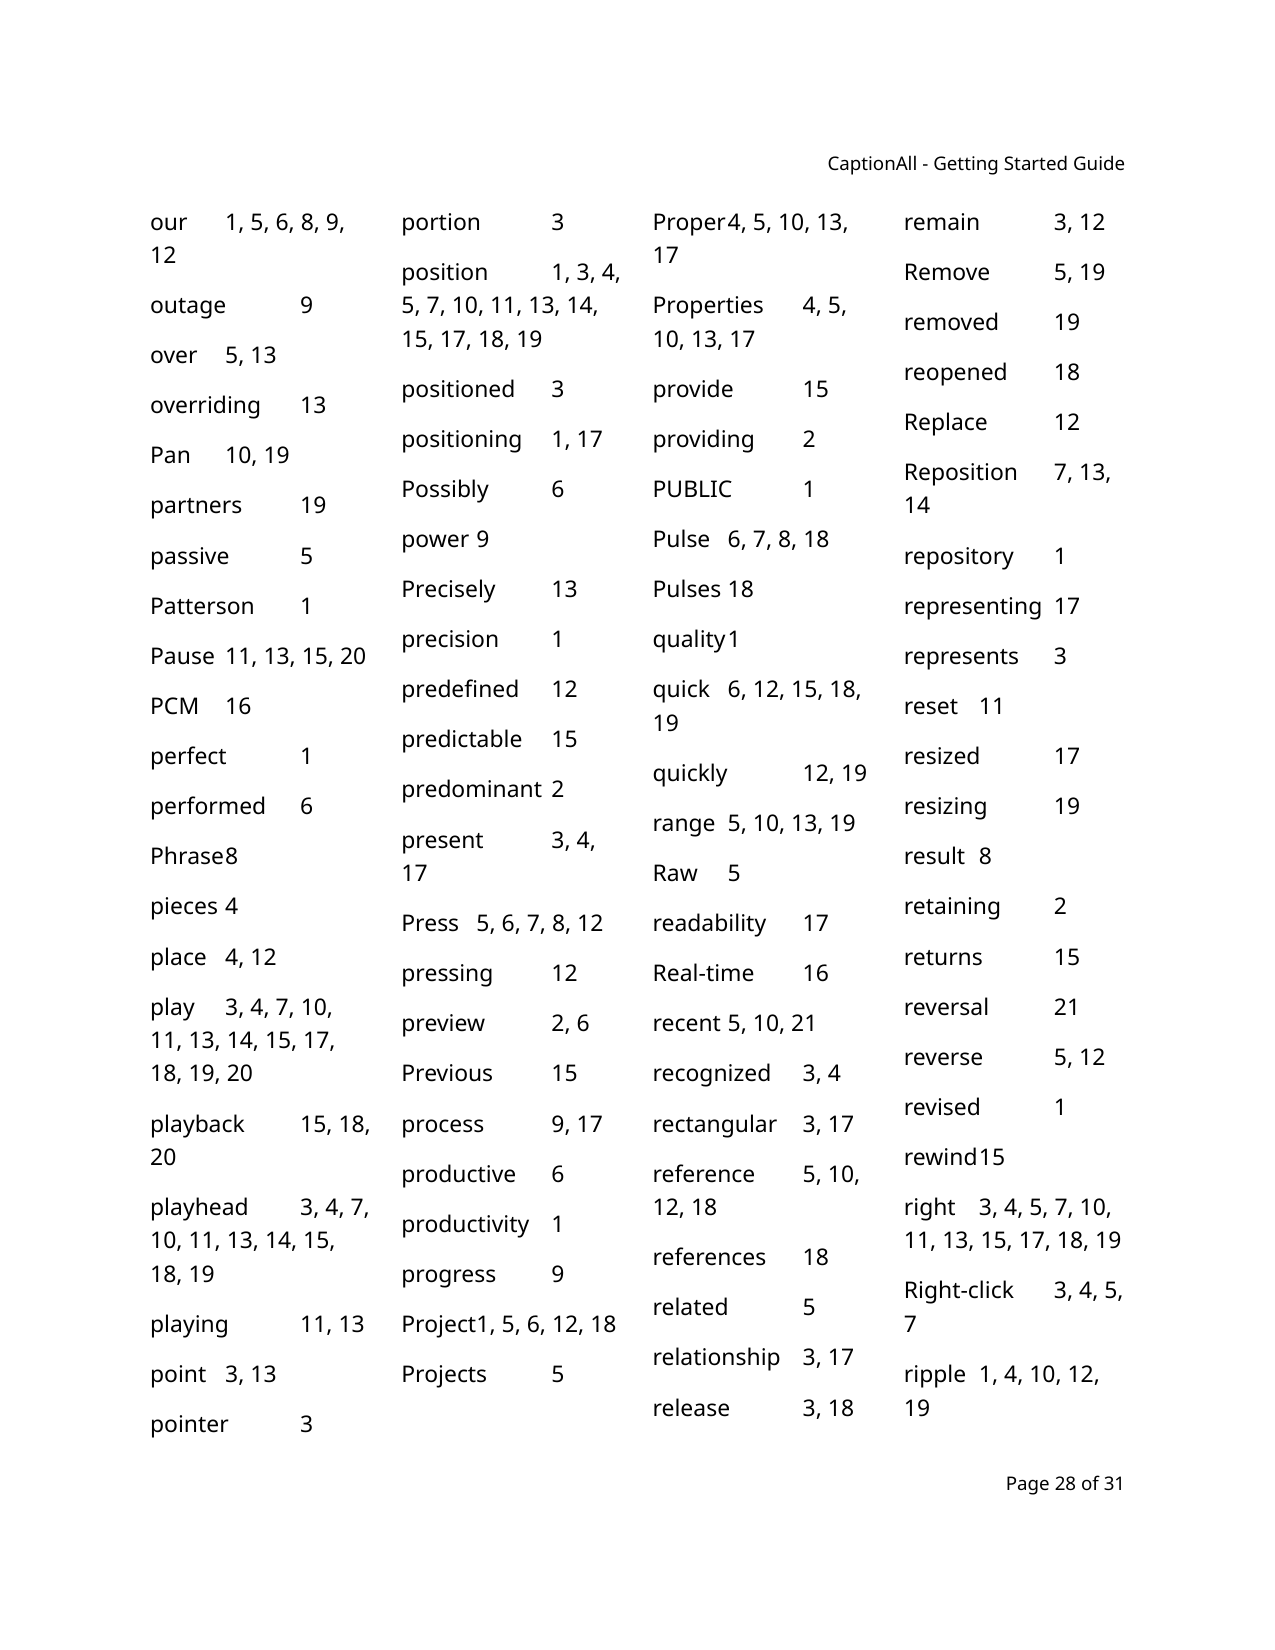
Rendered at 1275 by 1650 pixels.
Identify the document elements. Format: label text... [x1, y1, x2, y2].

text pointer 3 [150, 1408, 371, 1439]
text right 3, 4, 5, 7, 10, 11, 13, 15, 17, 18, 19 [904, 1191, 1125, 1256]
text place 4, 12 [150, 940, 371, 972]
text quality 1 [652, 623, 874, 654]
text productivity 1 [401, 1208, 622, 1239]
text Remove 5, 19 [904, 256, 1125, 287]
text release 3, 18 [652, 1391, 874, 1423]
text progress 9 [401, 1258, 622, 1289]
text rewind 15 [904, 1141, 1125, 1172]
text representing 17 [904, 590, 1125, 621]
text Possibly 6 [401, 473, 622, 504]
text PUBLIC 1 [652, 473, 874, 504]
text providing 2 [652, 423, 874, 454]
text Patterson 1 [150, 590, 371, 621]
text quick 6, 12, 15, 18, 19 [652, 673, 874, 738]
text Replace 12 [904, 406, 1125, 437]
text relationship 3, 17 [652, 1341, 874, 1373]
text Pulse 6, 7, 8, 18 [652, 523, 874, 554]
text retaining 2 [904, 890, 1125, 922]
text Reposition 7, 13, 14 [904, 456, 1125, 521]
text Real-time 16 [652, 957, 874, 988]
text PCM 16 [150, 690, 371, 721]
text preview 2, 6 [401, 1007, 622, 1038]
text predefined 12 [401, 673, 622, 704]
text pieces 4 [150, 890, 371, 922]
text Projects 5 [401, 1358, 622, 1389]
text outage 9 [150, 289, 371, 320]
text Pause 11, 13, 15, 20 [150, 640, 371, 671]
text overriding 13 [150, 389, 371, 421]
text Press 5, 6, 7, 8, 12 [401, 907, 622, 938]
text recent 5, 10, 21 [652, 1007, 874, 1038]
text portion 3 [401, 206, 622, 237]
text related 5 [652, 1291, 874, 1322]
text passive 5 [150, 539, 371, 571]
text Phrase 8 [150, 840, 371, 871]
text Right-click 3, 4, 5, 7 [904, 1274, 1125, 1339]
text positioning 1, 17 [401, 423, 622, 454]
text Proper 4, 5, 10, 13, 17 [652, 206, 874, 270]
text pressing 12 [401, 957, 622, 988]
text Precisely 13 [401, 573, 622, 604]
text process 9, 17 [401, 1107, 622, 1139]
text reset 11 [904, 690, 1125, 721]
text ripple 1, 4, 10, 12, 19 [904, 1358, 1125, 1423]
text power 9 [401, 523, 622, 554]
text predictable 15 [401, 723, 622, 754]
text reference 5, 10, 12, 18 [652, 1158, 874, 1222]
text present 3, 4, 17 [401, 823, 622, 888]
text range 5, 10, 13, 19 [652, 807, 874, 838]
text Project 1, 5, 6, 12, 18 [401, 1308, 622, 1339]
text reopened 18 [904, 356, 1125, 387]
text over 5, 13 [150, 339, 371, 370]
text point 3, 13 [150, 1358, 371, 1389]
text precision 1 [401, 623, 622, 654]
text partners 19 [150, 489, 371, 521]
text predominant 2 [401, 773, 622, 805]
text position 1, 3, 4, 5, 7, 10, 11, 13, 14, 15, 17, 18, 19 [401, 256, 622, 354]
text playhead 3, 4, 7, 10, 11, 13, 14, 15, 18, 19 [150, 1191, 371, 1289]
text play 3, 4, 7, 10, 11, 13, 14, 15, 17, 18, 19, 20 [150, 991, 371, 1089]
text quickly 12, 19 [652, 757, 874, 788]
text remain 3, 12 [904, 206, 1125, 237]
text result 8 [904, 840, 1125, 871]
text removed 19 [904, 306, 1125, 337]
text Pulses 18 [652, 573, 874, 604]
text readability 17 [652, 907, 874, 938]
text Pan 10, 19 [150, 439, 371, 471]
text provide 15 [652, 373, 874, 404]
text reverse 5, 12 [904, 1041, 1125, 1072]
text returns 15 [904, 940, 1125, 972]
text productive 6 [401, 1158, 622, 1189]
text Previous 15 [401, 1057, 622, 1089]
text reversal 21 [904, 991, 1125, 1022]
text Raw 5 [652, 857, 874, 888]
text perfect 1 [150, 740, 371, 771]
text repository 1 [904, 539, 1125, 571]
text rectangular 3, 17 [652, 1107, 874, 1139]
text revised 1 [904, 1091, 1125, 1122]
text performed 6 [150, 790, 371, 821]
text resizing 19 [904, 790, 1125, 821]
text our 1, 5, 6, 8, 9, 12 [150, 206, 371, 270]
text recognized 3, 4 [652, 1057, 874, 1089]
text playback 15, 18, 20 [150, 1107, 371, 1172]
text positioned 3 [401, 373, 622, 404]
text Properties 4, 5, 10, 13, 17 [652, 289, 874, 354]
text playing 11, 13 [150, 1308, 371, 1339]
text represents 3 [904, 640, 1125, 671]
text resized 17 [904, 740, 1125, 771]
text references 18 [652, 1241, 874, 1272]
